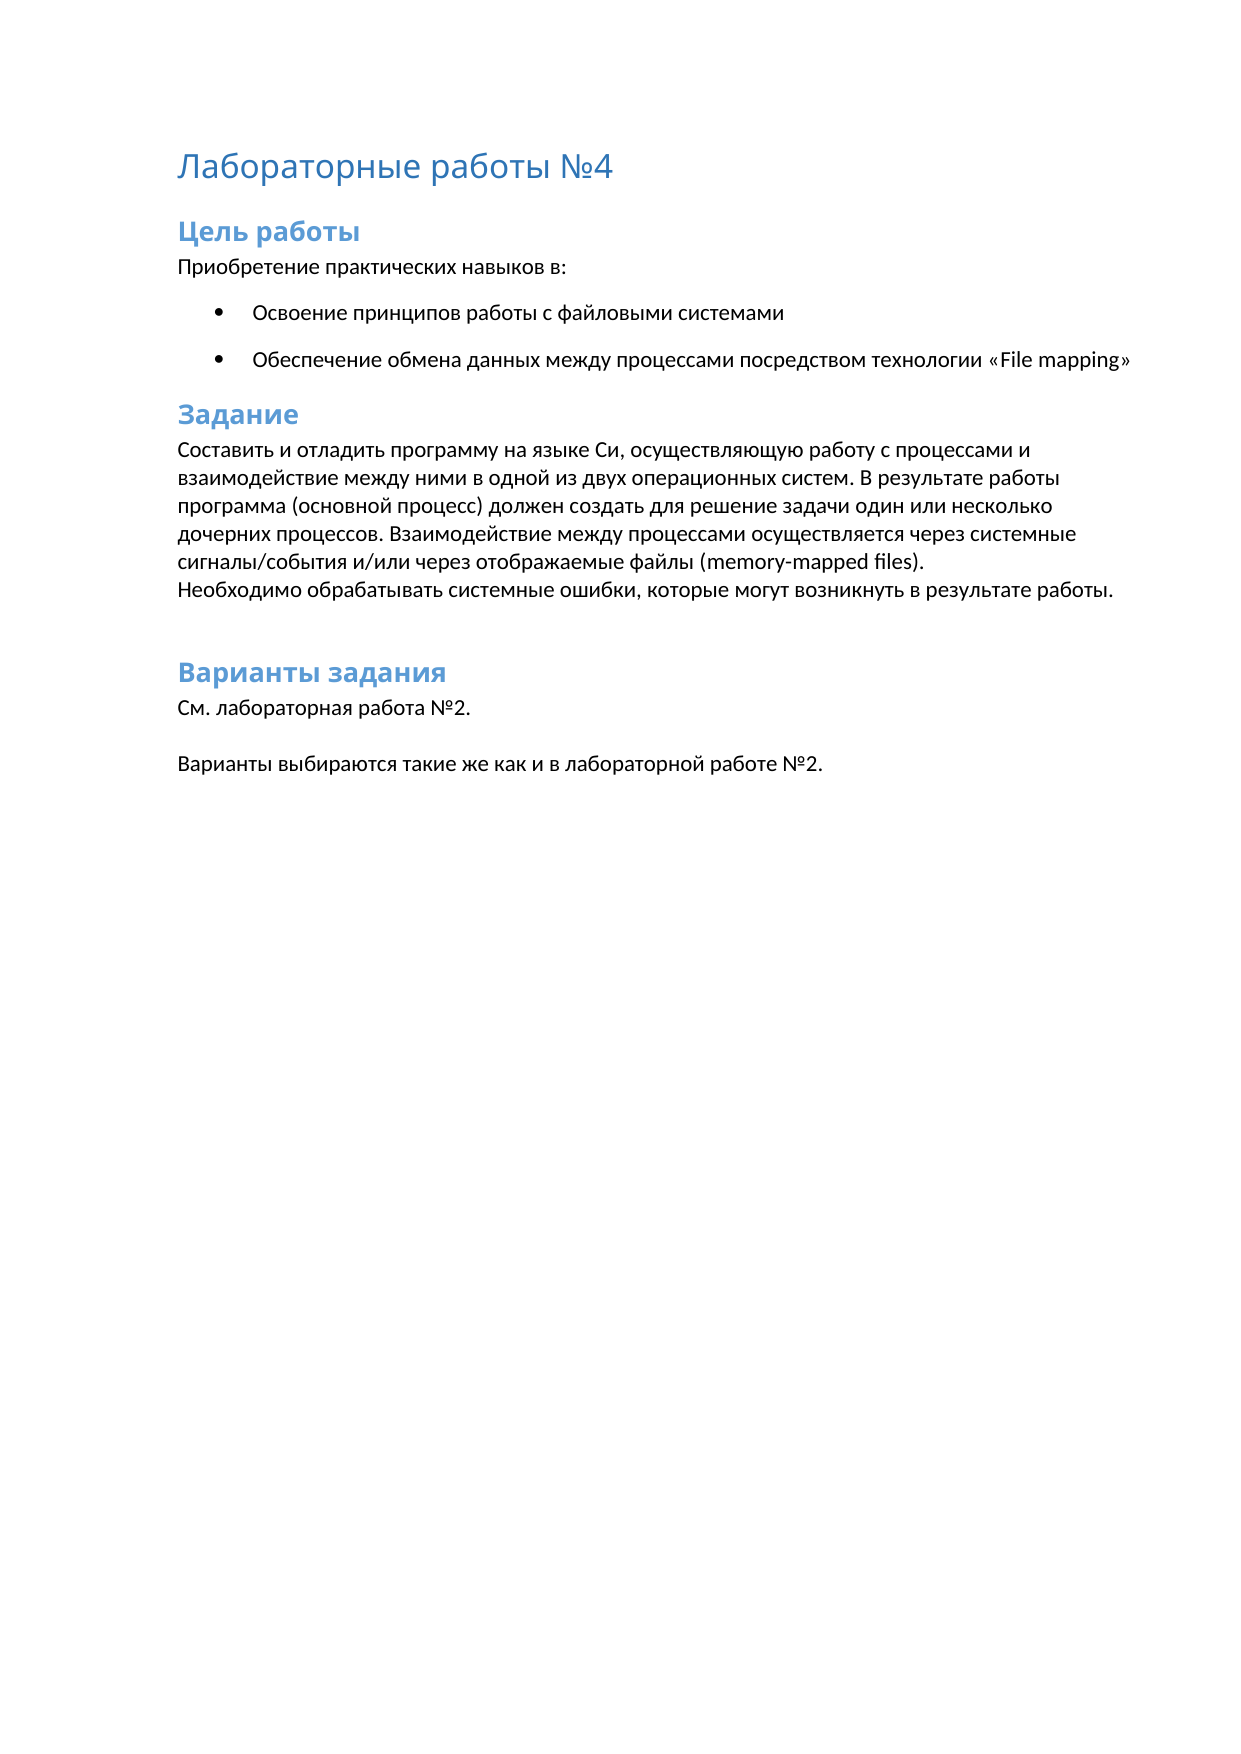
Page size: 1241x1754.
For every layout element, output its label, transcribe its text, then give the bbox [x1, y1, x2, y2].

text Необходимо обрабатывать системные ошибки, которые могут возникнуть в результате работы. [177, 575, 1152, 603]
subtitle Цель работы [177, 212, 1152, 249]
text Составить и отладить программу на языке Си, осуществляющую работу с процессами и взаимодействие между ними в одной из двух операционных систем. В результате работы программа (основной процесс) должен создать для решение задачи один или несколько дочерних процессов. Взаимодействие между процессами осуществляется через системные сигналы/события и/или через отображаемые файлы (memory-mapped files). [177, 435, 1152, 575]
subtitle Задание [177, 396, 1152, 433]
list Освоение принципов работы с файловыми системами [215, 298, 1152, 326]
subtitle Варианты задания [177, 654, 1152, 691]
list Обеспечение обмена данных между процессами посредством технологии «File mapping» [215, 345, 1152, 373]
text Приобретение практических навыков в: [177, 252, 1152, 280]
list См. лабораторная работа №2. [177, 693, 1152, 721]
subtitle Лабораторные работы №4 [177, 143, 1152, 188]
text Варианты выбираются такие же как и в лабораторной работе №2. [177, 749, 1152, 777]
